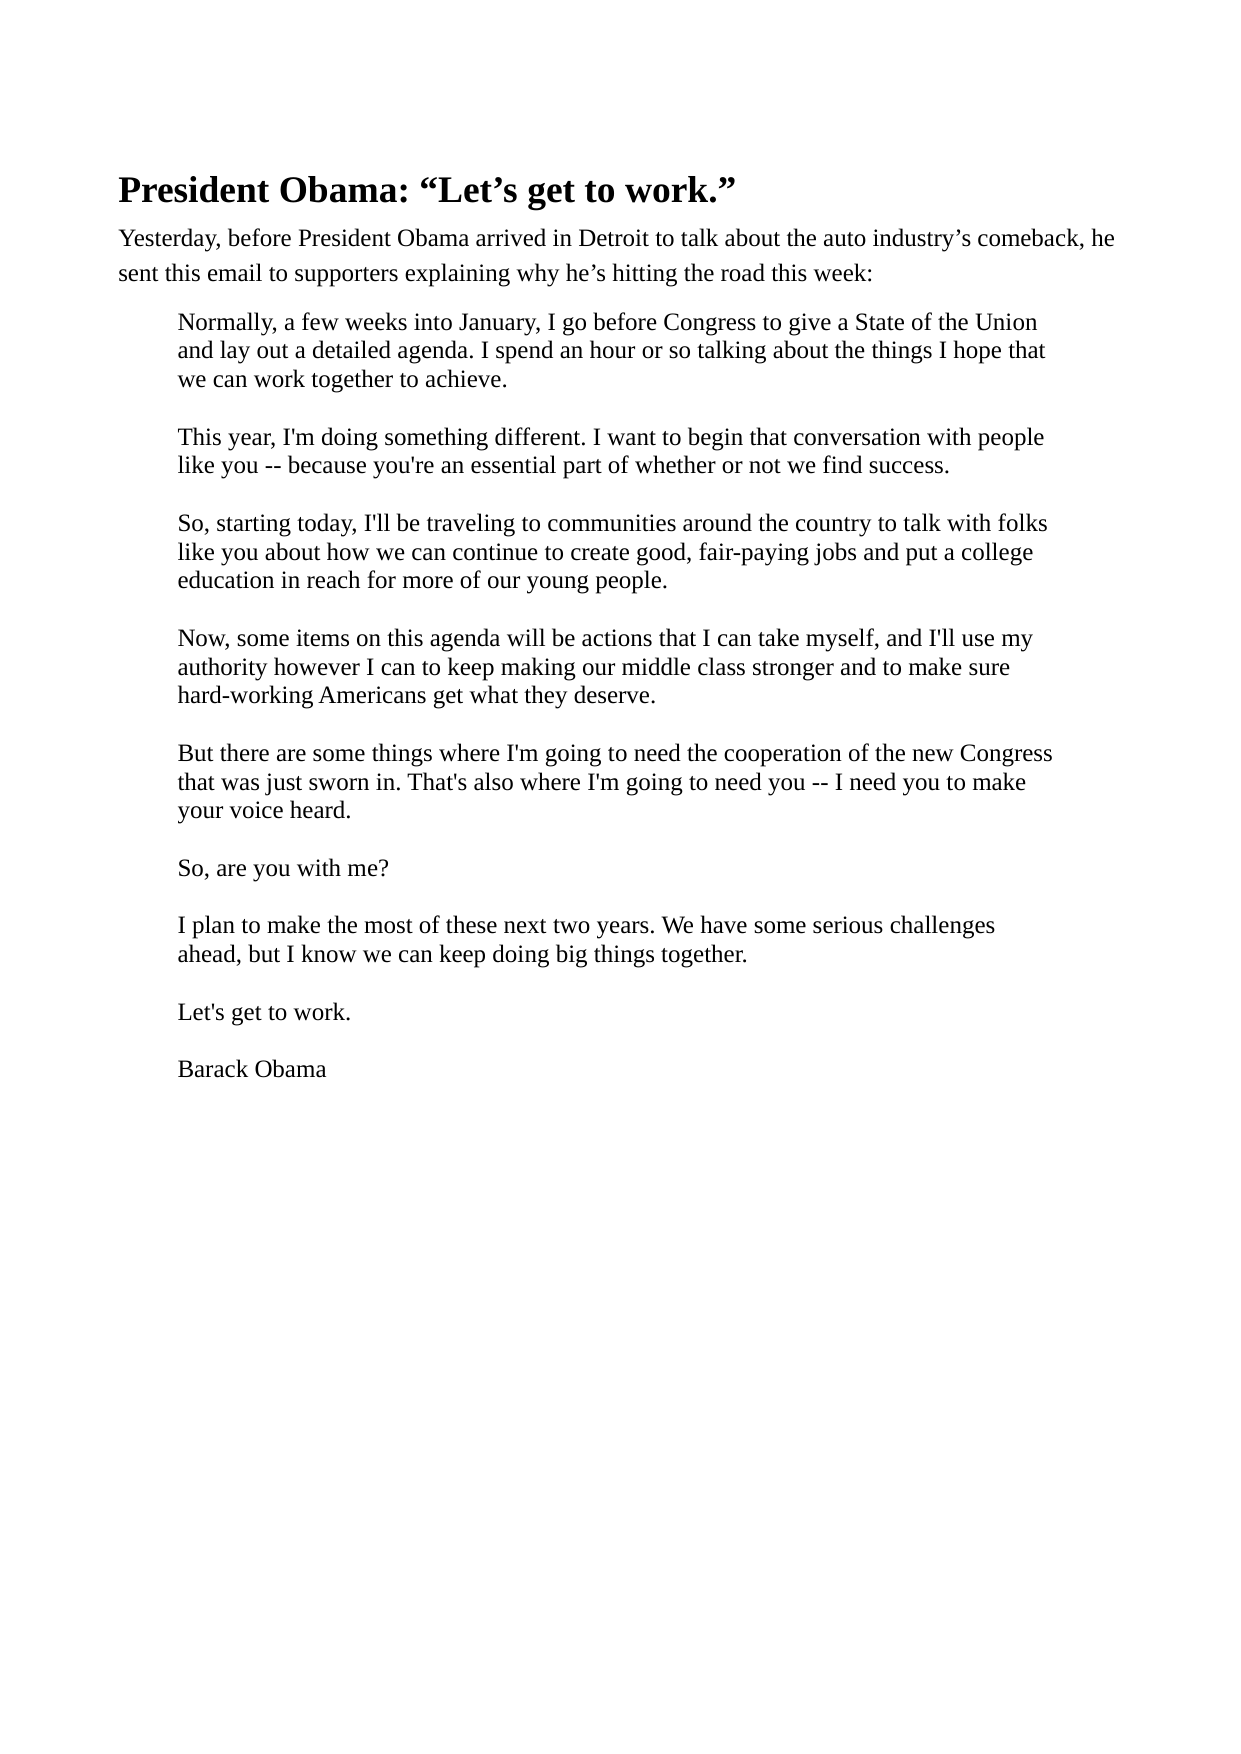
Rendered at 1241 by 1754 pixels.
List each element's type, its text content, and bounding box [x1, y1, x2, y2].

text Yesterday, before President Obama arrived in Detroit to talk about the auto industry’s comeback, he sent this email to supporters explaining why he’s hitting the road this week: [118, 223, 1122, 287]
subtitle President Obama: “Let’s get to work.” [118, 168, 1122, 211]
text Normally, a few weeks into January, I go before Congress to give a State of the Union and lay out a detailed agenda. I spend an hour or so talking about the things I hope that we can work together to achieve. This year, I'm doing something different. I want to begin that conversation with people like you -- because you're an essential part of whether or not we find success. So, starting today, I'll be traveling to communities around the country to talk with folks like you about how we can continue to create good, fair-paying jobs and put a college education in reach for more of our young people. Now, some items on this agenda will be actions that I can take myself, and I'll use my authority however I can to keep making our middle class stronger and to make sure hard-working Americans get what they deserve. But there are some things where I'm going to need the cooperation of the new Congress that was just sworn in. That's also where I'm going to need you -- I need you to make your voice heard. So, are you with me? I plan to make the most of these next two years. We have some serious challenges ahead, but I know we can keep doing big things together. Let's get to work. Barack Obama [177, 307, 1063, 1083]
